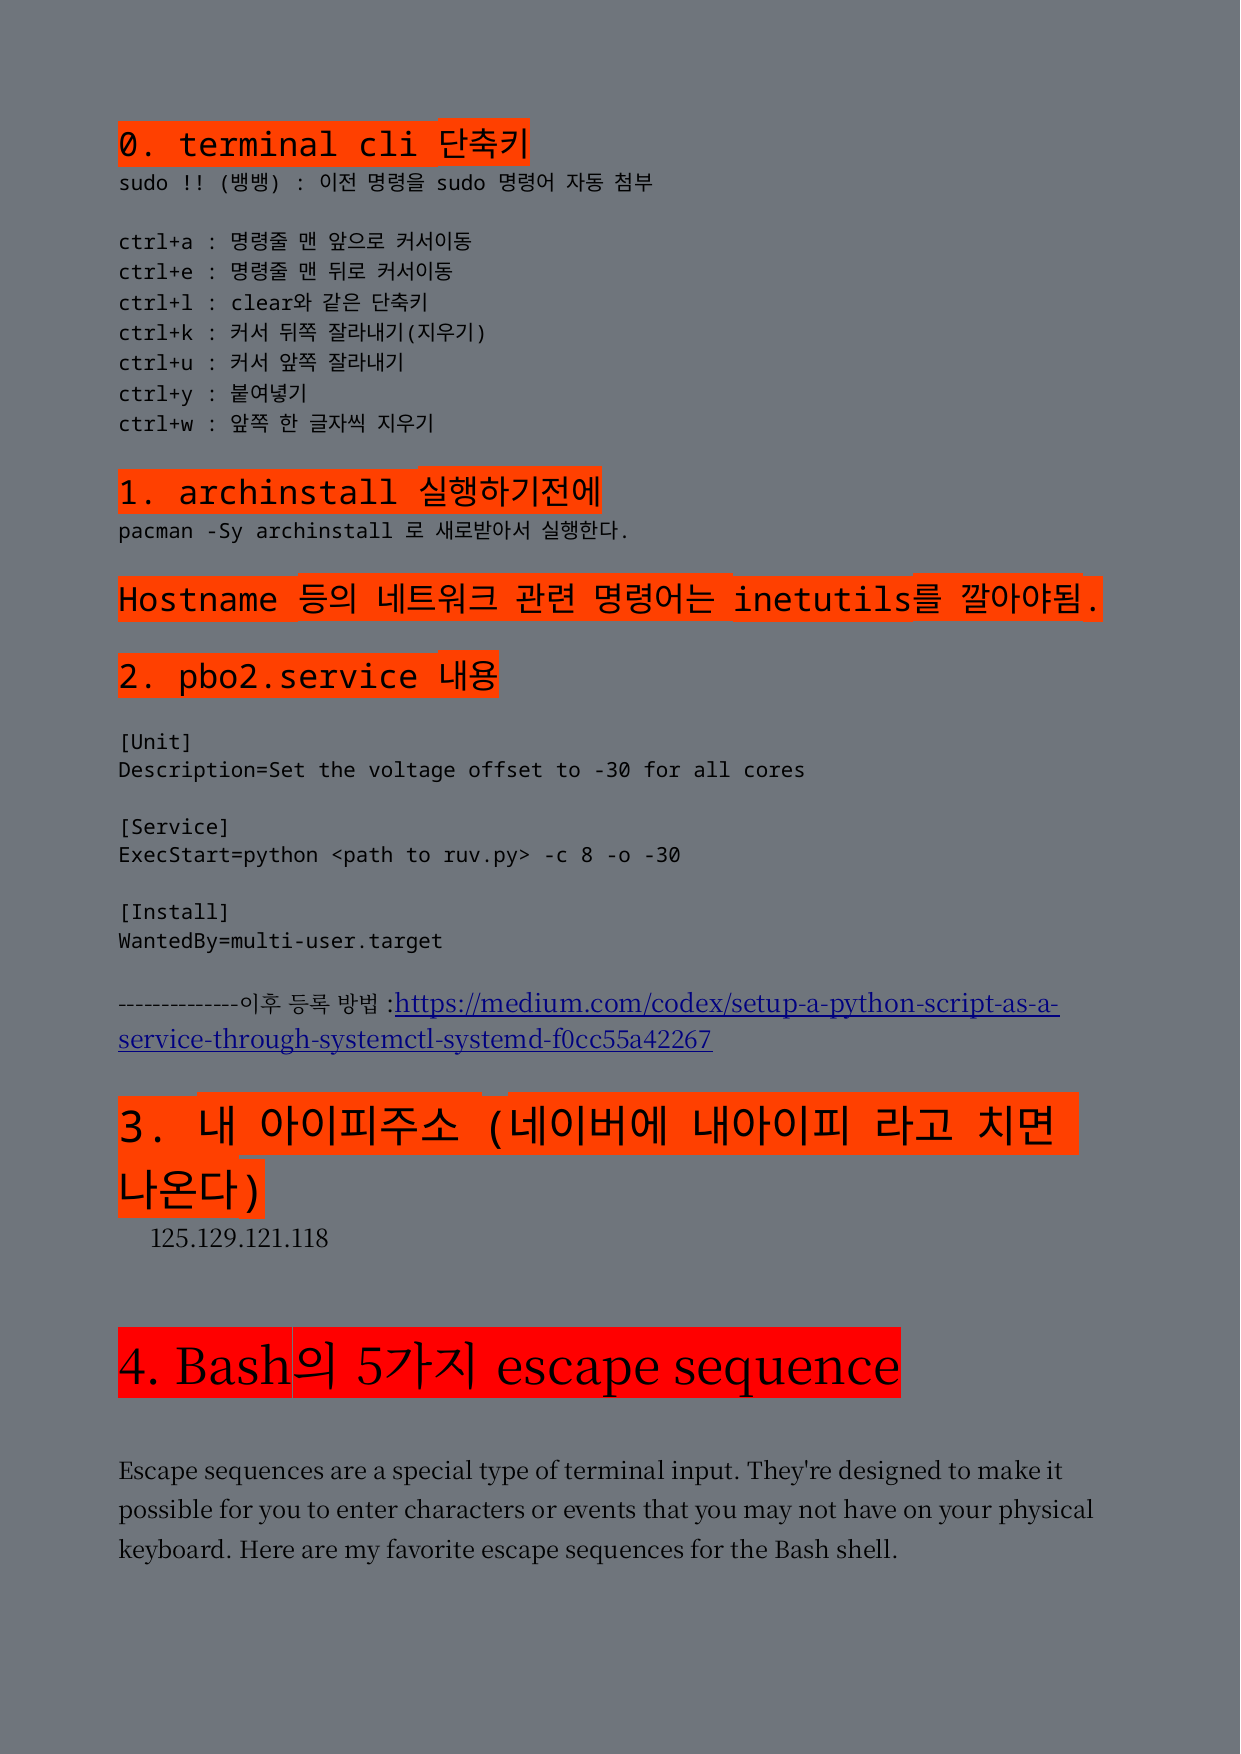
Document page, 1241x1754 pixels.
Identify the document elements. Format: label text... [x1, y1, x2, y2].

text Escape sequences are a special type of terminal input. They're designed to make it possible for you to enter characters or events that you may not have on your physical keyboard. Here are my favorite escape sequences for the Bash shell. [118, 1452, 1122, 1565]
text ctrl+k : 커서 뒤쪽 잘라내기(지우기) [118, 316, 1122, 347]
text [Install] [118, 897, 1122, 926]
text ctrl+w : 앞쪽 한 글자씩 지우기 [118, 407, 1122, 437]
text sudo !! (뱅뱅) : 이전 명령을 sudo 명령어 자동 첨부 [118, 167, 1122, 197]
text pacman -Sy archinstall 로 새로받아서 실행한다. [118, 514, 1122, 545]
text WantedBy=multi-user.target [118, 926, 1122, 954]
text 0. terminal cli 단축키 [118, 118, 1122, 167]
text --------------이후 등록 방법 :https://medium.com/codex/setup-a-python-script-as-a-service-through-systemctl-systemd-f0cc55a42267 [118, 984, 1122, 1056]
text 1. archinstall 실행하기전에 [118, 466, 1122, 514]
text Description=Set the voltage offset to -30 for all cores [118, 755, 1122, 784]
text ctrl+u : 커서 앞쪽 잘라내기 [118, 347, 1122, 377]
text 4. Bash의 5가지 escape sequence [118, 1327, 1122, 1398]
text Hostname 등의 네트워크 관련 명령어는 inetutils를 깔아야됨. [118, 573, 1122, 622]
text 3. 내 아이피주소 (네이버에 내아이피 라고 치면 나온다) [118, 1092, 1122, 1219]
text ctrl+e : 명령줄 맨 뒤로 커서이동 [118, 256, 1122, 286]
text ctrl+a : 명령줄 맨 앞으로 커서이동 [118, 225, 1122, 256]
text ctrl+y : 붙여녛기 [118, 377, 1122, 407]
text 125.129.121.118 [118, 1219, 1122, 1255]
text ExecStart=python <path to ruv.py> -c 8 -o -30 [118, 841, 1122, 869]
text [Service] [118, 812, 1122, 841]
text 2. pbo2.service 내용 [118, 650, 1122, 698]
text ctrl+l : clear와 같은 단축키 [118, 286, 1122, 316]
text [Unit] [118, 727, 1122, 755]
